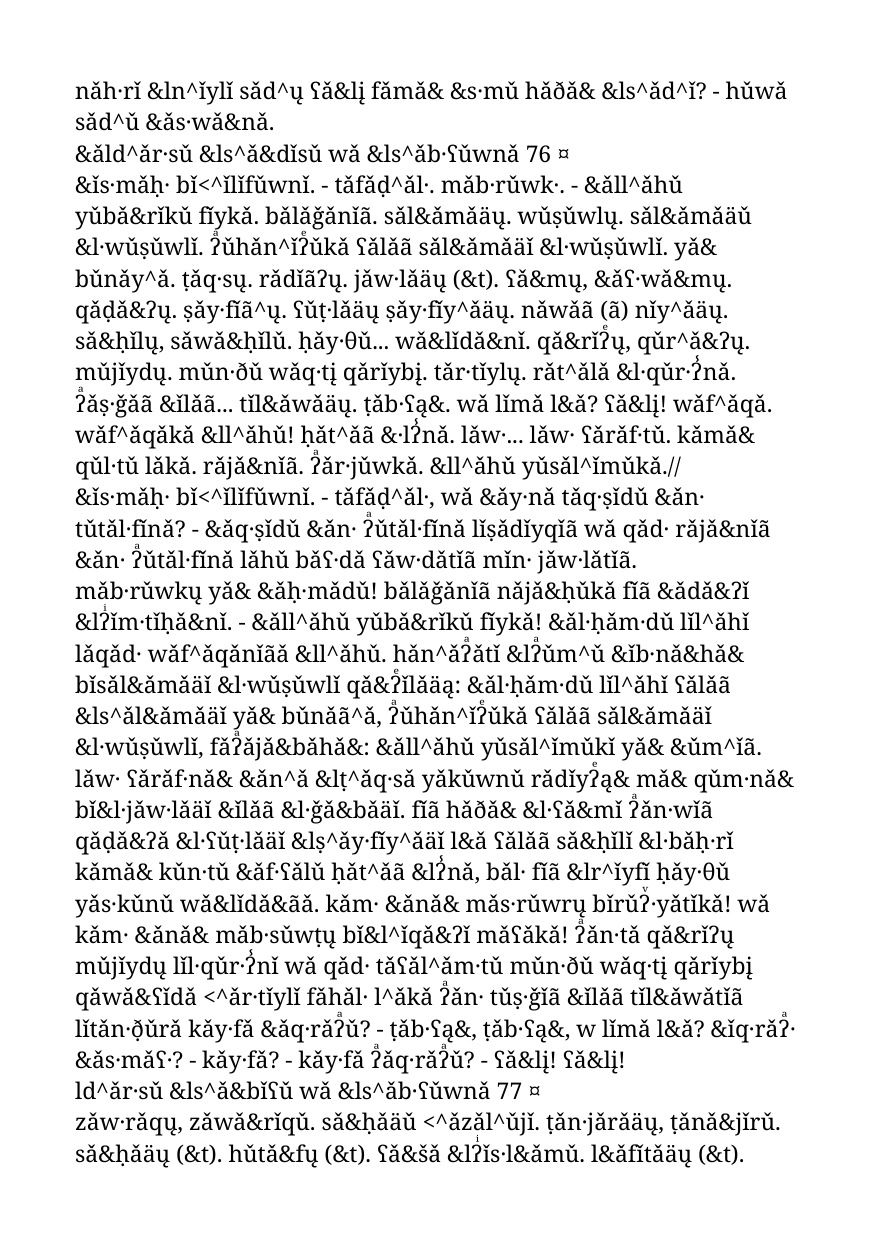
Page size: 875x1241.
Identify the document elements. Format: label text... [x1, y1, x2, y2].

text zǎw·rǎqų, zǎwǎ&rǐqǔ. sǎ&ḥǎäǔ <^ǎzǎl^ǔjǐ. ṭǎn·jǎrǎäų, ṭǎnǎ&jǐrǔ. [75, 1106, 799, 1137]
text mǎb·rǔwkų yǎ& &ǎḥ·mǎdǔ! bǎlǎǧǎnǐã nǎjǎ&ḥǔkǎ fǐã &ǎdǎ&ʔǐ &lʔͥǐm·tǐḥǎ&nǐ. - &ǎll^ǎhǔ yǔbǎ&rǐkǔ fǐykǎ! &ǎl·ḥǎm·dǔ lǐl^ǎhǐ lǎqǎd· wǎf^ǎqǎnǐãǎ &ll^ǎhǔ. hǎn^ǎʔͣǎtǐ &lʔͣǔm^ǔ &ǐb·nǎ&hǎ& bǐsǎl&ǎmǎäǐ &l·wǔṣǔwlǐ qǎ&ʔͤǐlǎäą: &ǎl·ḥǎm·dǔ lǐl^ǎhǐ ʕǎlǎã &ls^ǎl&ǎmǎäǐ yǎ& bǔnǎã^ǎ, ʔͣǔhǎn^ǐʔͤǔkǎ ʕǎlǎã sǎl&ǎmǎäǐ &l·wǔṣǔwlǐ, fǎʔͣǎjǎ&bǎhǎ&: &ǎll^ǎhǔ yǔsǎl^ǐmǔkǐ yǎ& &ǔm^ǐã. lǎw· ʕǎrǎf·nǎ& &ǎn^ǎ &lṭ^ǎq·sǎ yǎkǔwnǔ rǎdǐyʔͤą& mǎ& qǔm·nǎ& bǐ&l·jǎw·lǎäǐ &ǐlǎã &l·ǧǎ&bǎäǐ. fǐã hǎðǎ& &l·ʕǎ&mǐ ʔͣǎn·wǐã qǎḍǎ&ʔǎ &l·ʕǔṭ·lǎäǐ &lṣ^ǎy·fǐy^ǎäǐ l&ǎ ʕǎlǎã sǎ&ḥǐlǐ &l·bǎḥ·rǐ kǎmǎ& kǔn·tǔ &ǎf·ʕǎlǔ ḥǎt^ǎã &lʔ̾nǎ, bǎl· fǐã &lr^ǐyfǐ ḥǎy·θǔ yǎs·kǔnǔ wǎ&lǐdǎ&ãǎ. kǎm· &ǎnǎ& mǎs·rǔwrų bǐrǔʔͮ·yǎtǐkǎ! wǎ kǎm· &ǎnǎ& mǎb·sǔwṭų bǐ&l^ǐqǎ&ʔǐ mǎʕǎkǎ! ʔͣǎn·tǎ qǎ&rǐʔų mǔjǐydų lǐl·qǔr·ʔ̾nǐ wǎ qǎd· tǎʕǎl^ǎm·tǔ mǔn·ðǔ wǎq·tį qǎrǐybį qǎwǎ&ʕǐdǎ <^ǎr·tǐylǐ fǎhǎl· l^ǎkǎ ʔͣǎn· tǔṣ·ǧǐã &ǐlǎã tǐl&ǎwǎtǐã lǐtǎn·ð̣ǔrǎ kǎy·fǎ &ǎq·rǎʔͣǔ? - ṭǎb·ʕą&, ṭǎb·ʕą&, w lǐmǎ l&ǎ? &ǐq·rǎʔͣ· &ǎs·mǎʕ·? - kǎy·fǎ? - kǎy·fǎ ʔͣǎq·rǎʔͣǔ? - ʕǎ&lį! ʕǎ&lį! [75, 575, 799, 1075]
text ld^ǎr·sǔ &ls^ǎ&bǐʕǔ wǎ &ls^ǎb·ʕǔwnǎ 77 ¤ [75, 1075, 799, 1106]
text &ǎld^ǎr·sǔ &ls^ǎ&dǐsǔ wǎ &ls^ǎb·ʕǔwnǎ 76 ¤ [75, 137, 799, 169]
text sǎ&ḥǎäų (&t). hǔtǎ&fų (&t). ʕǎ&šǎ &lʔͥǐs·l&ǎmǔ. l&ǎfǐtǎäų (&t). [75, 1137, 799, 1169]
text &ǐs·mǎḥ· bǐ<^ǐlǐfǔwnǐ. - tǎfǎḍ^ǎl·. mǎb·rǔwk·. - &ǎll^ǎhǔ yǔbǎ&rǐkǔ fǐykǎ. bǎlǎǧǎnǐã. sǎl&ǎmǎäų. wǔṣǔwlų. sǎl&ǎmǎäǔ &l·wǔṣǔwlǐ. ʔͣǔhǎn^ǐʔͤǔkǎ ʕǎlǎã sǎl&ǎmǎäǐ &l·wǔṣǔwlǐ. yǎ& bǔnǎy^ǎ. ṭǎq·sų. rǎdǐãʔų. jǎw·lǎäų (&t). ʕǎ&mų, &ǎʕ·wǎ&mų. qǎḍǎ&ʔų. ṣǎy·fǐã^ų. ʕǔṭ·lǎäų ṣǎy·fǐy^ǎäų. nǎwǎã (ã) nǐy^ǎäų. sǎ&ḥǐlų, sǎwǎ&ḥǐlǔ. ḥǎy·θǔ... wǎ&lǐdǎ&nǐ. qǎ&rǐʔͤų, qǔr^ǎ&ʔų. mǔjǐydų. mǔn·ðǔ wǎq·tį qǎrǐybį. tǎr·tǐylų. rǎt^ǎlǎ &l·qǔr·ʔ̾nǎ. ʔͣǎṣ·ǧǎã &ǐlǎã... tǐl&ǎwǎäų. ṭǎb·ʕą&. wǎ lǐmǎ l&ǎ? ʕǎ&lį! wǎf^ǎqǎ. wǎf^ǎqǎkǎ &ll^ǎhǔ! ḥǎt^ǎã &·lʔ̾nǎ. lǎw·... lǎw· ʕǎrǎf·tǔ. kǎmǎ& qǔl·tǔ lǎkǎ. rǎjǎ&nǐã. ʔͣǎr·jǔwkǎ. &ll^ǎhǔ yǔsǎl^ǐmǔkǎ.// [75, 169, 799, 481]
text &ǐs·mǎḥ· bǐ<^ǐlǐfǔwnǐ. - tǎfǎḍ^ǎl·, wǎ &ǎy·nǎ tǎq·ṣǐdǔ &ǎn· tǔtǎl·fǐnǎ? - &ǎq·ṣǐdǔ &ǎn· ʔͣǔtǎl·fǐnǎ lǐṣǎdǐyqǐã wǎ qǎd· rǎjǎ&nǐã &ǎn· ʔͣǔtǎl·fǐnǎ lǎhǔ bǎʕ·dǎ ʕǎw·dǎtǐã mǐn· jǎw·lǎtǐã. [75, 481, 799, 575]
text nǎh·rǐ &ln^ǐylǐ sǎd^ų ʕǎ&lį fǎmǎ& &s·mǔ hǎðǎ& &ls^ǎd^ǐ? - hǔwǎ sǎd^ǔ &ǎs·wǎ&nǎ. [75, 75, 799, 137]
